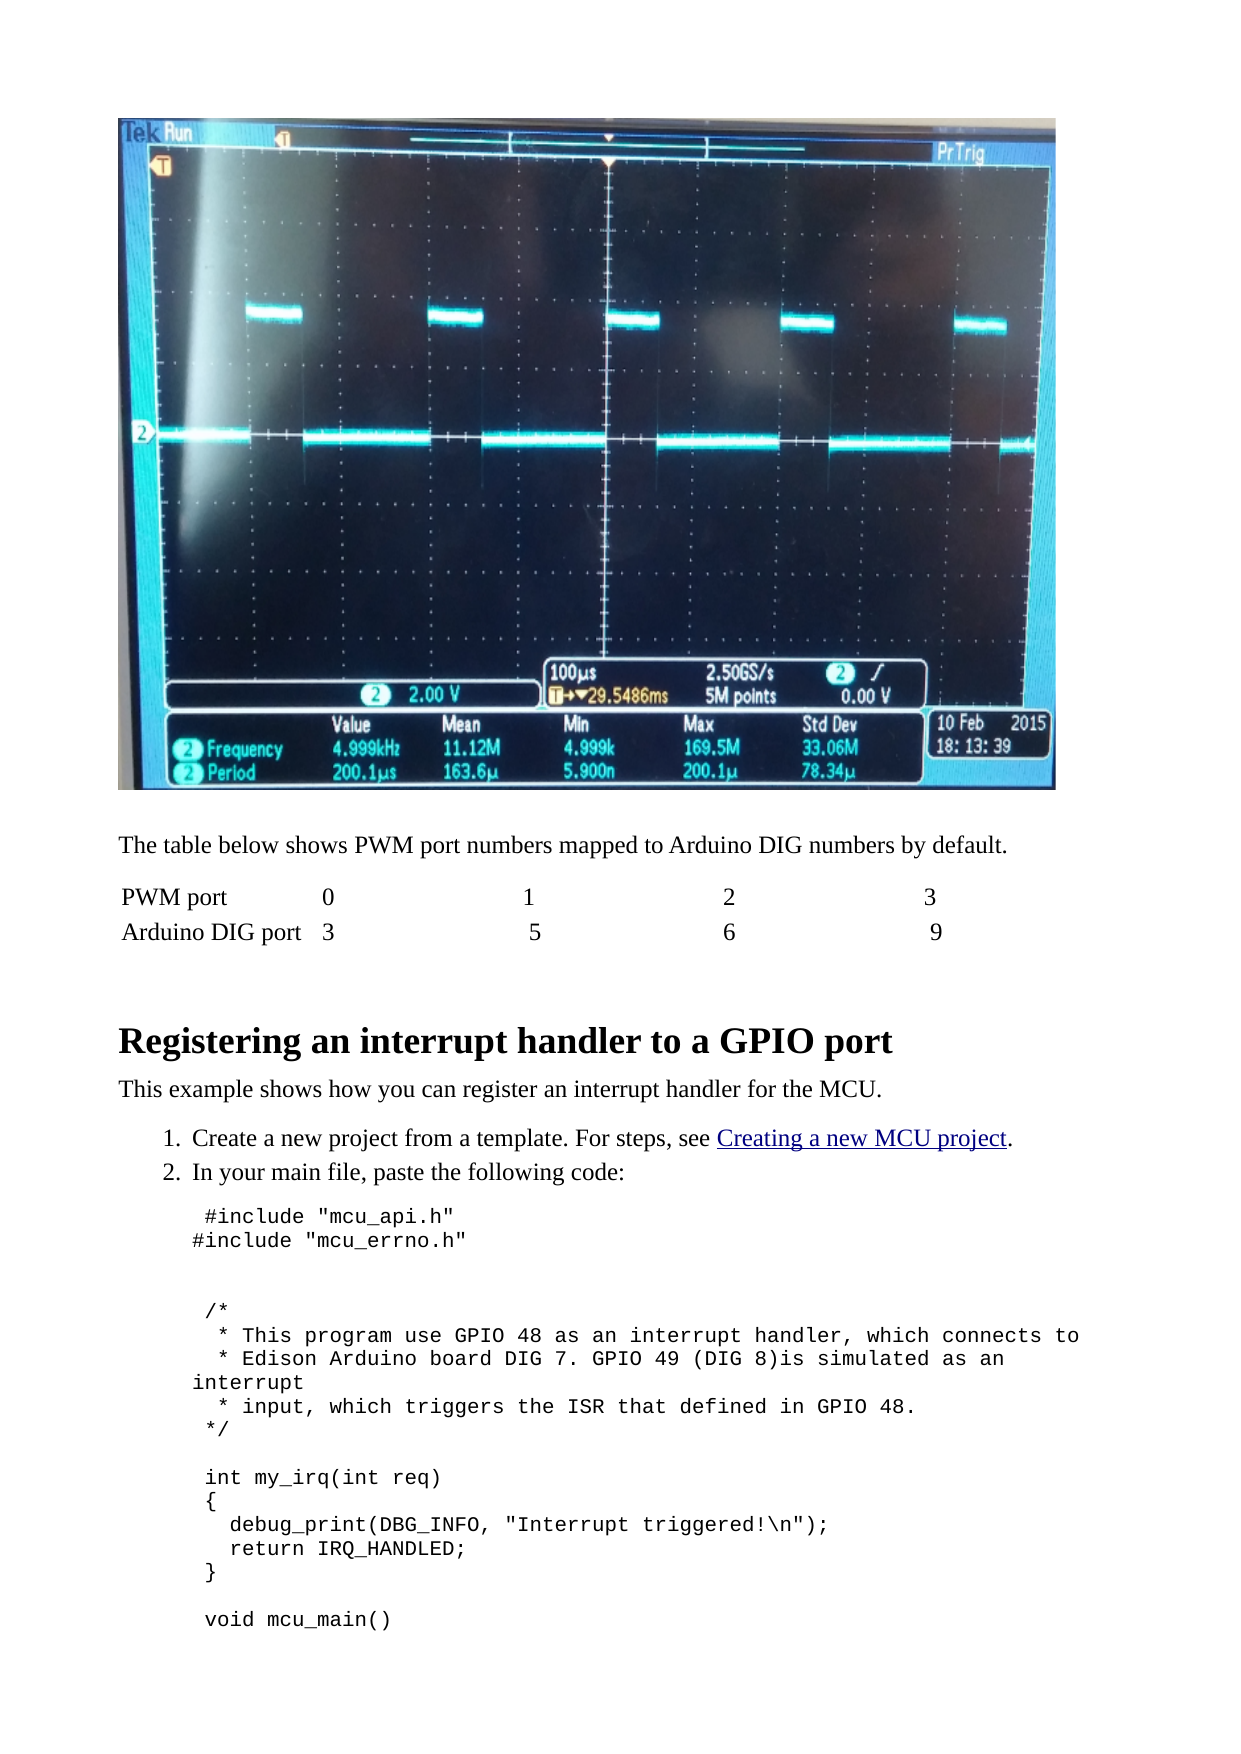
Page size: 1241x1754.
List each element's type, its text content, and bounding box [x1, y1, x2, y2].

table_cell 5 [520, 914, 720, 948]
table_header 1 [520, 879, 720, 914]
list /* [162, 1301, 1122, 1325]
table_header 0 [319, 879, 519, 914]
text This example shows how you can register an interrupt handler for the MCU. [118, 1074, 1122, 1103]
table_cell 6 [720, 914, 921, 948]
list In your main file, paste the following code: [162, 1157, 1122, 1186]
list #include "mcu_api.h" [162, 1207, 1122, 1230]
table_cell 3 [319, 914, 519, 948]
table_header 2 [720, 879, 921, 914]
list * input, which triggers the ISR that defined in GPIO 48. [162, 1396, 1122, 1419]
list Create a new project from a template. For steps, see Creating a new MCU project. [162, 1123, 1122, 1152]
list * This program use GPIO 48 as an interrupt handler, which connects to [162, 1325, 1122, 1348]
list * Edison Arduino board DIG 7. GPIO 49 (DIG 8)is simulated as an interrupt [162, 1348, 1122, 1396]
list { [162, 1490, 1122, 1514]
table_header 3 [921, 879, 1122, 914]
list debug_print(DBG_INFO, "Interrupt triggered!\n"); [162, 1514, 1122, 1538]
picture [118, 118, 1056, 790]
list int my_irq(int req) [162, 1467, 1122, 1490]
table_cell Arduino DIG port [118, 914, 319, 948]
list #include "mcu_errno.h" [162, 1230, 1122, 1254]
table_cell 9 [921, 914, 1122, 948]
list */ [162, 1419, 1122, 1443]
list return IRQ_HANDLED; [162, 1538, 1122, 1561]
list } [162, 1561, 1122, 1585]
list void mcu_main() [162, 1608, 1122, 1632]
text The table below shows PWM port numbers mapped to Arduino DIG numbers by default. [118, 118, 1122, 859]
subtitle Registering an interrupt handler to a GPIO port [118, 1018, 1122, 1061]
table_header PWM port [118, 879, 319, 914]
